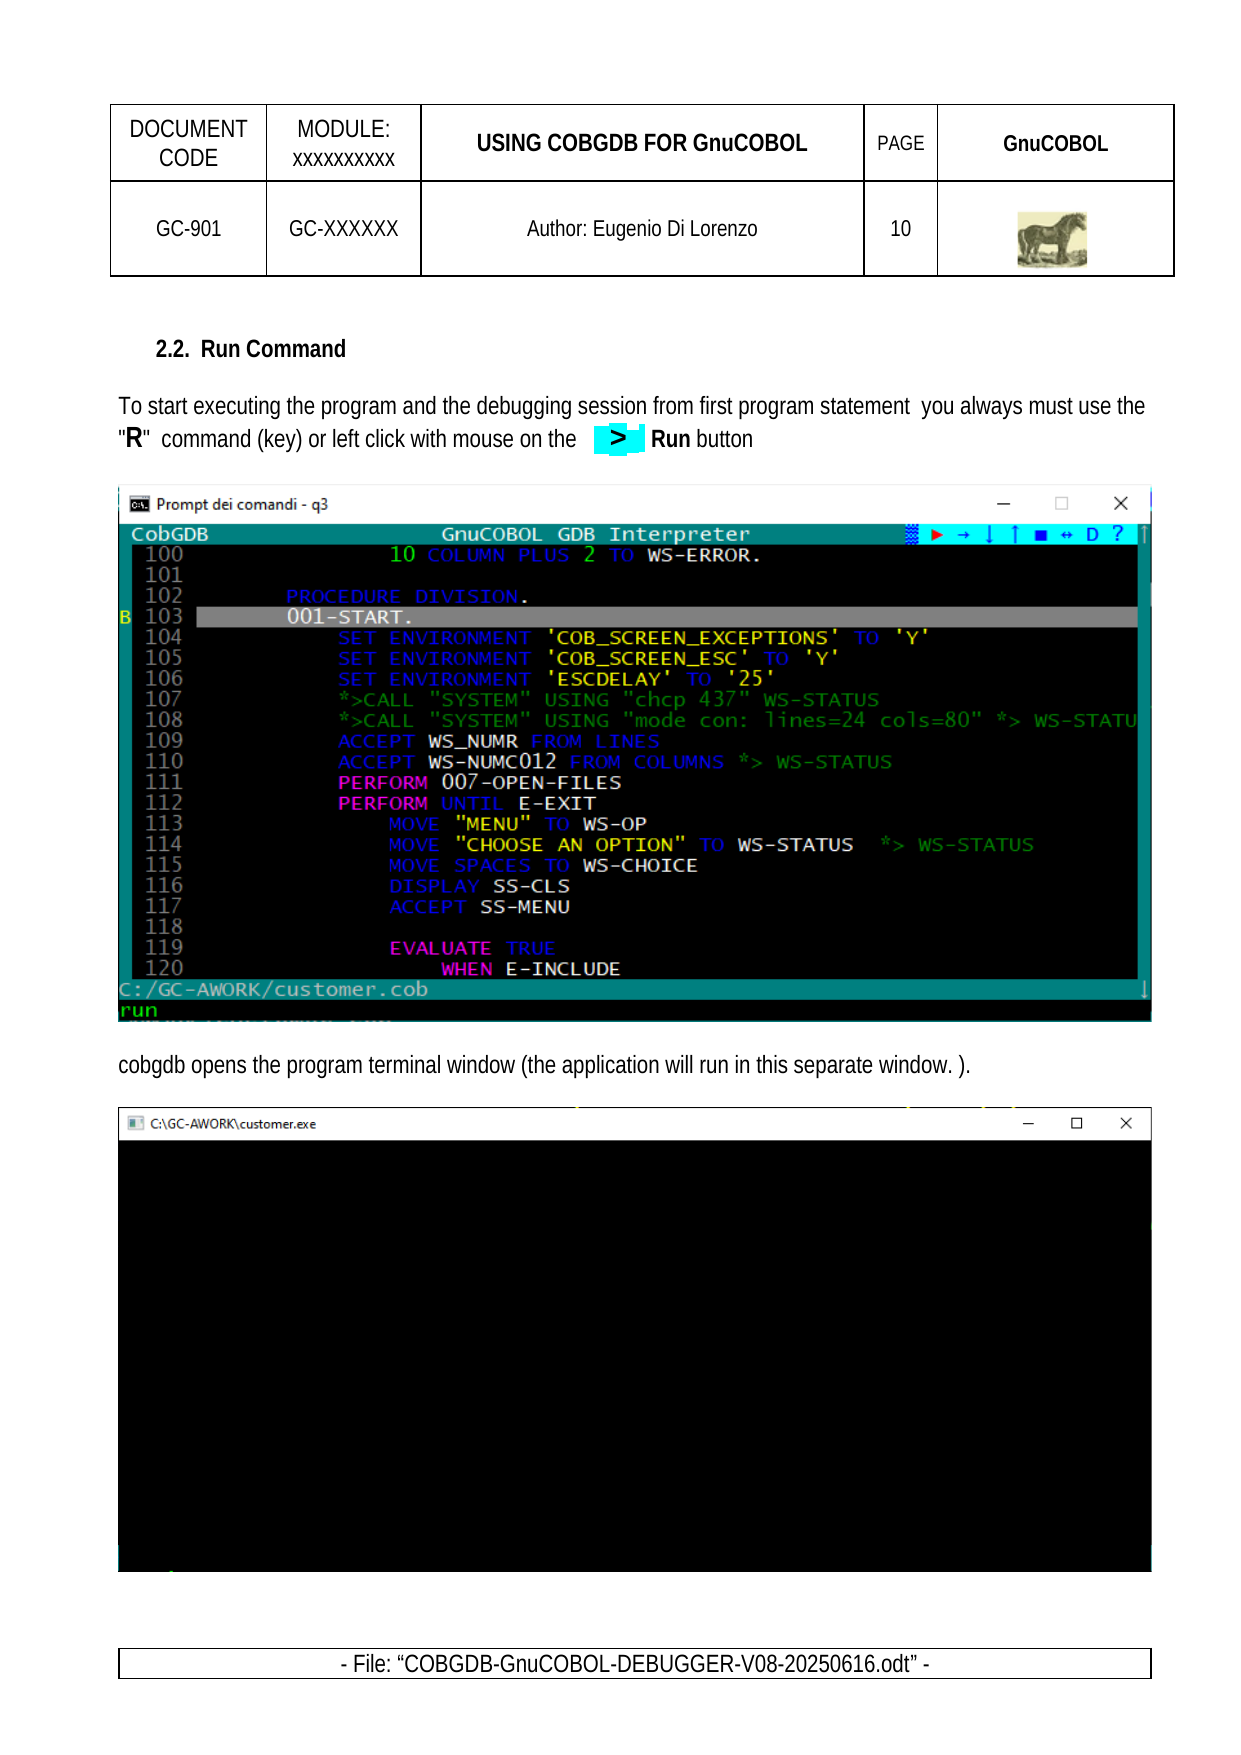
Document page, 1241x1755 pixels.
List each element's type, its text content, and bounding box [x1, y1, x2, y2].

subtitle Run Command [156, 334, 1152, 362]
text To start executing the program and the debugging session from first program statement you always must use the [118, 391, 1152, 420]
text cobgdb opens the program terminal window (the application will run in this separate window. ). [118, 1050, 1152, 1078]
text "R" command (key) or left click with mouse on the > Run button [118, 420, 1152, 456]
